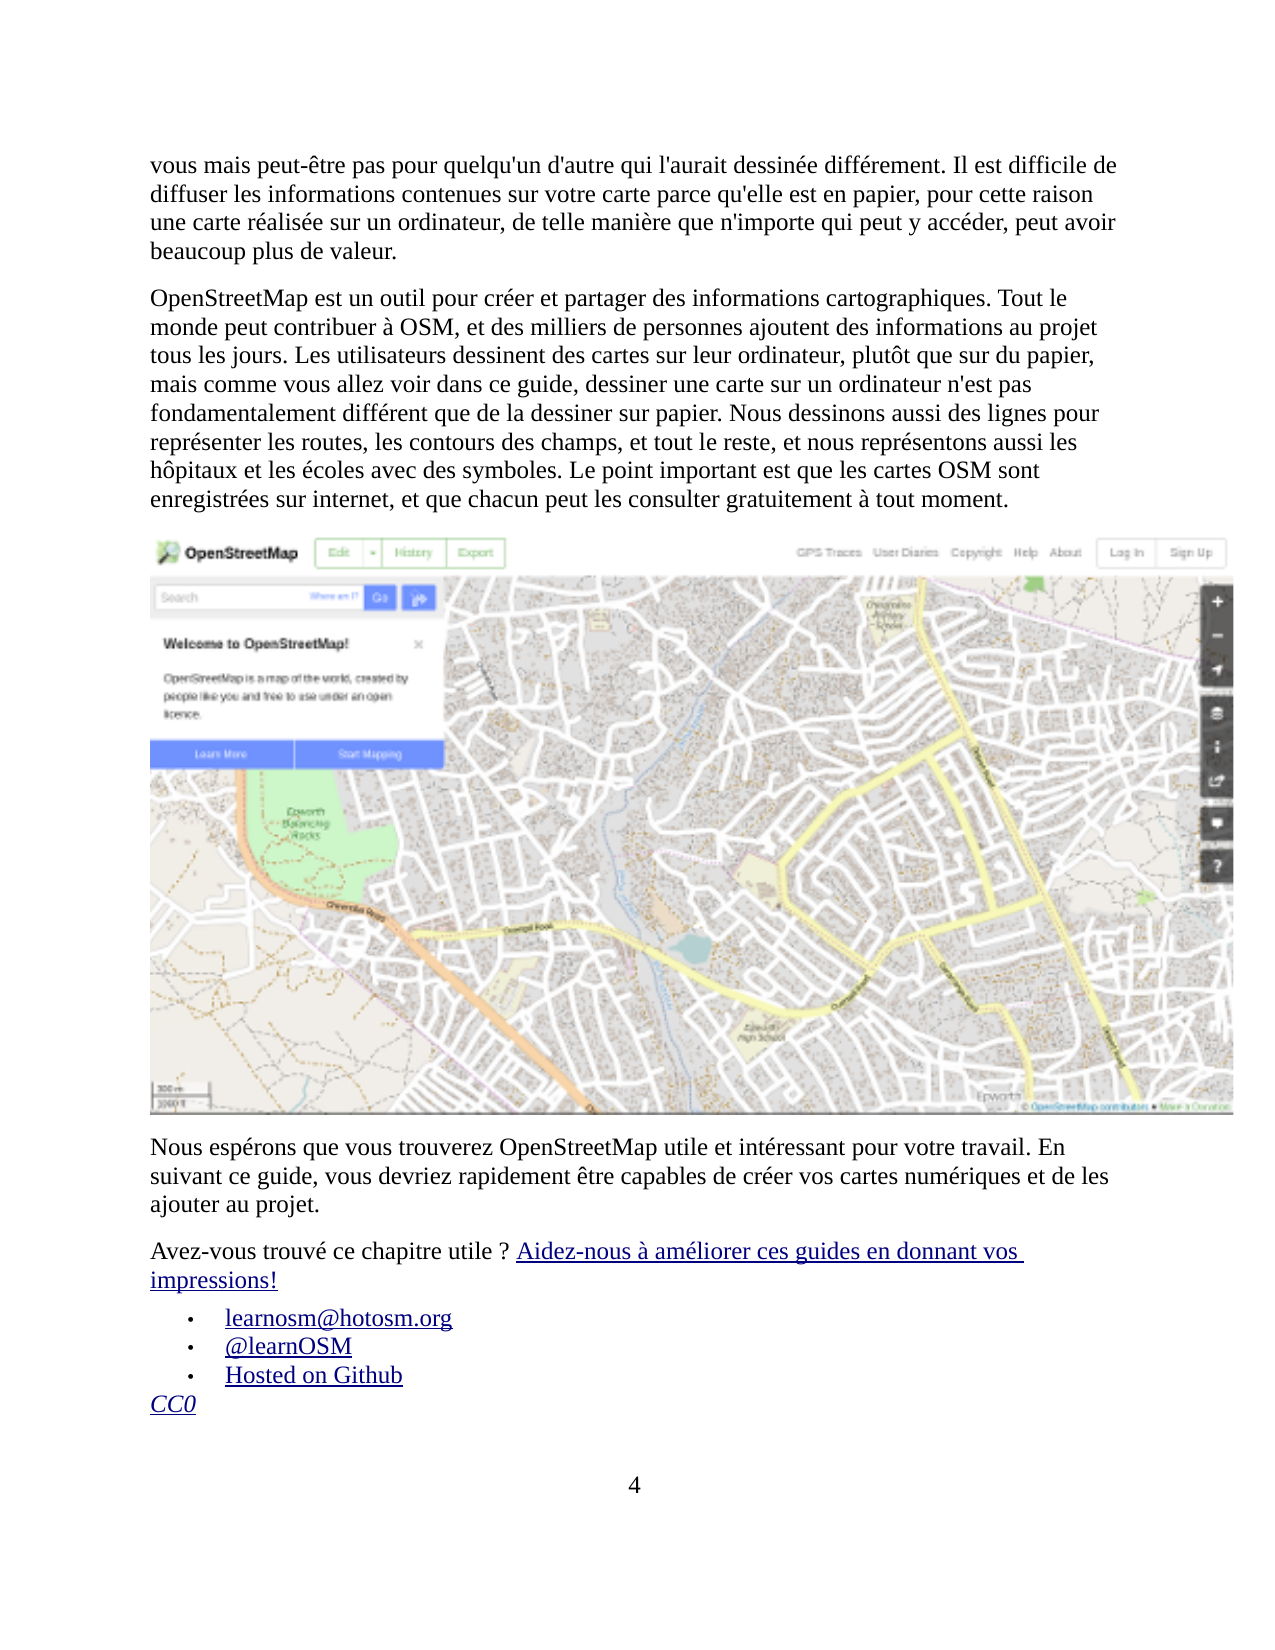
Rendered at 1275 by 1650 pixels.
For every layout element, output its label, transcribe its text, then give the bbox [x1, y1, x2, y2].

picture [150, 530, 1234, 1115]
text Nous espérons que vous trouverez OpenStreetMap utile et intéressant pour votre travail. En suivant ce guide, vous devriez rapidement être capables de créer vos cartes numériques et de les ajouter au projet. [150, 1132, 1125, 1218]
list @learnOSM [187, 1331, 1125, 1360]
list learnosm@hotosm.org [187, 1303, 1125, 1331]
text Avez-vous trouvé ce chapitre utile ? Aidez-nous à améliorer ces guides en donnant vos impressions! [150, 1236, 1125, 1294]
text CC0 [150, 1389, 1125, 1418]
list Hosted on Github [187, 1360, 1125, 1389]
text vous mais peut-être pas pour quelqu'un d'autre qui l'aurait dessinée différement. Il est difficile de diffuser les informations contenues sur votre carte parce qu'elle est en papier, pour cette raison une carte réalisée sur un ordinateur, de telle manière que n'importe qui peut y accéder, peut avoir beaucoup plus de valeur. [150, 150, 1125, 265]
text OpenStreetMap est un outil pour créer et partager des informations cartographiques. Tout le monde peut contribuer à OSM, et des milliers de personnes ajoutent des informations au projet tous les jours. Les utilisateurs dessinent des cartes sur leur ordinateur, plutôt que sur du papier, mais comme vous allez voir dans ce guide, dessiner une carte sur un ordinateur n'est pas fondamentalement différent que de la dessiner sur papier. Nous dessinons aussi des lignes pour représenter les routes, les contours des champs, et tout le reste, et nous représentons aussi les hôpitaux et les écoles avec des symboles. Le point important est que les cartes OSM sont enregistrées sur internet, et que chacun peut les consulter gratuitement à tout moment. [150, 283, 1125, 513]
